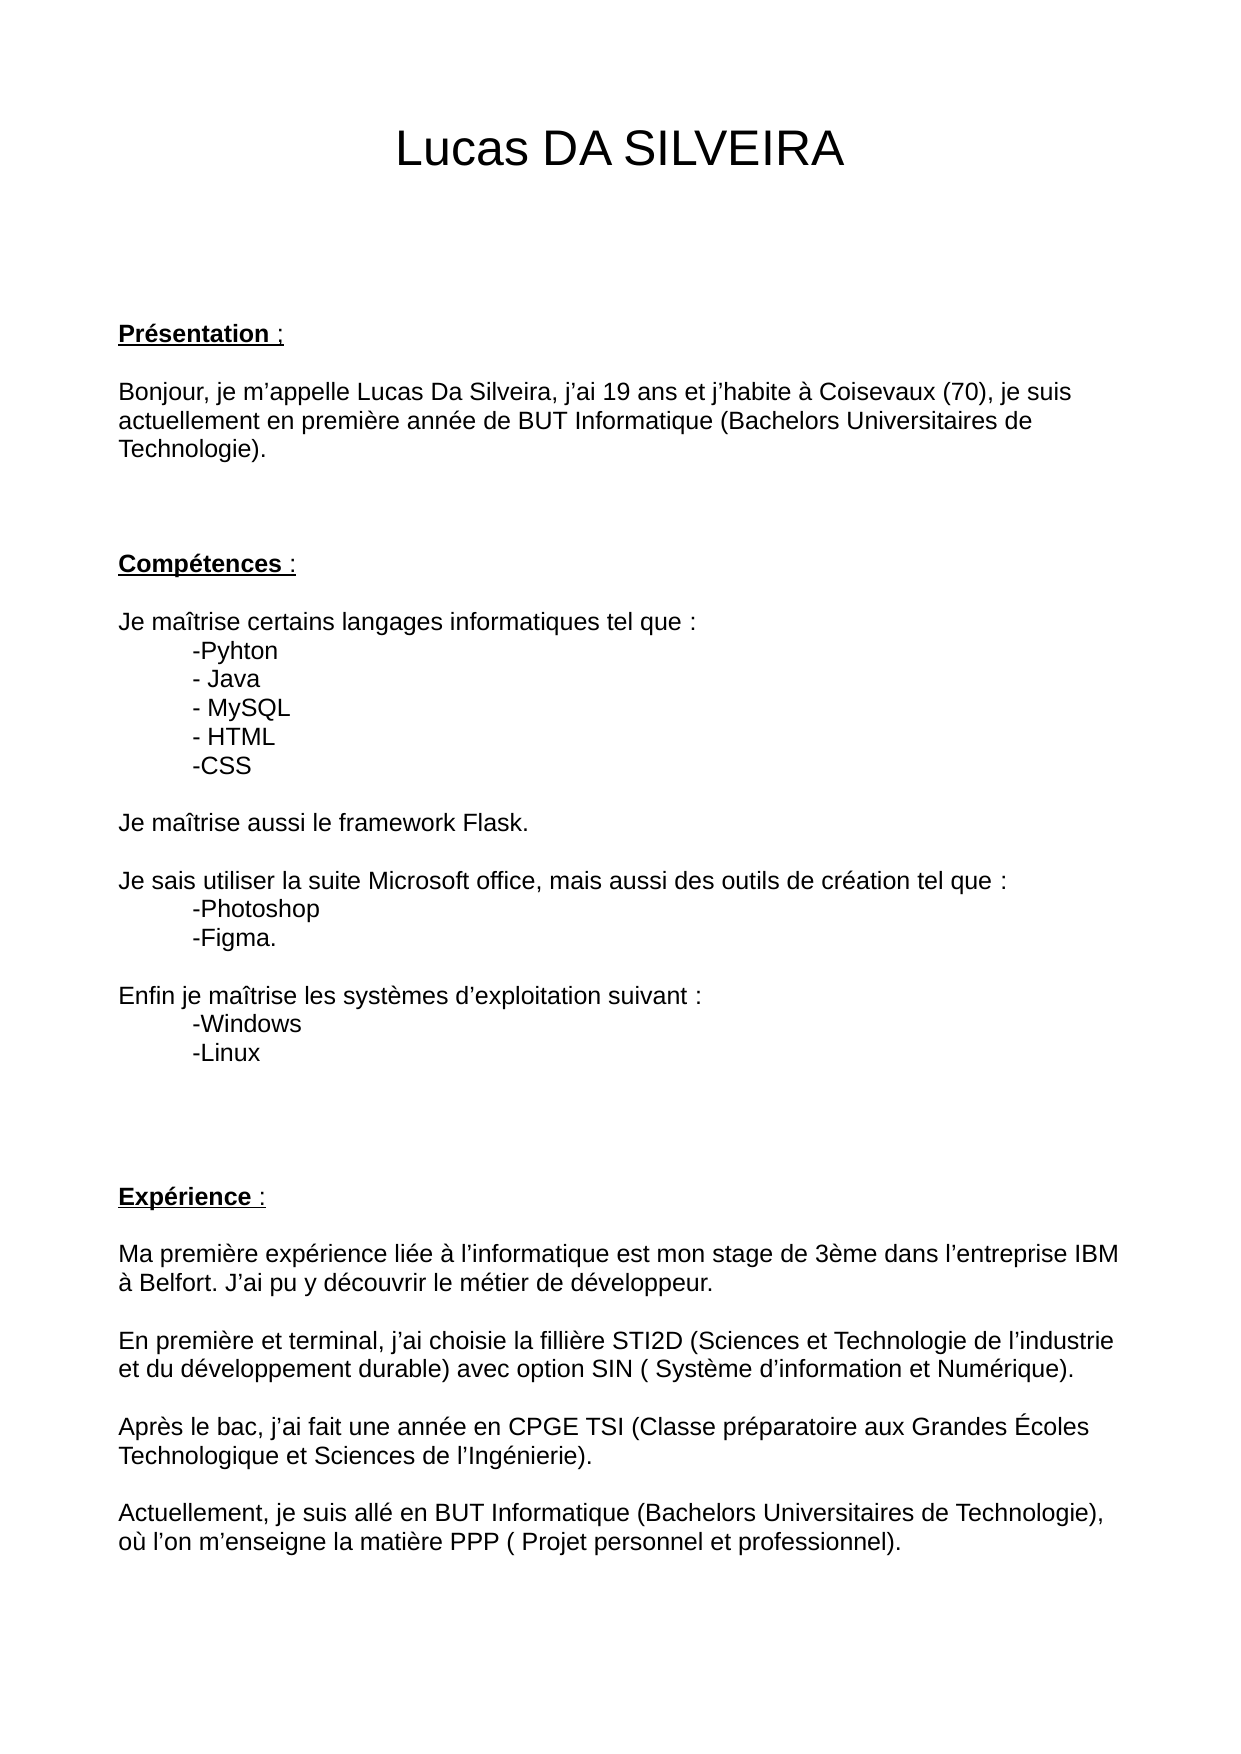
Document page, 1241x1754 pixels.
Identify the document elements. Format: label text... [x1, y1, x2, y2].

text Enfin je maîtrise les systèmes d’exploitation suivant : [118, 981, 1122, 1009]
text Lucas DA SILVEIRA [118, 118, 1122, 176]
text Expérience : [118, 1182, 1122, 1211]
text Bonjour, je m’appelle Lucas Da Silveira, j’ai 19 ans et j’habite à Coisevaux (70), je suis actuellement en première année de BUT Informatique (Bachelors Universitaires de Technologie). [118, 377, 1122, 463]
text Actuellement, je suis allé en BUT Informatique (Bachelors Universitaires de Technologie), où l’on m’enseigne la matière PPP ( Projet personnel et professionnel). [118, 1498, 1122, 1556]
text -CSS [118, 751, 1122, 779]
text - Java [118, 664, 1122, 693]
text Je maîtrise certains langages informatiques tel que : [118, 607, 1122, 636]
text -Photoshop [118, 894, 1122, 923]
text Après le bac, j’ai fait une année en CPGE TSI (Classe préparatoire aux Grandes Écoles Technologique et Sciences de l’Ingénierie). [118, 1412, 1122, 1469]
text - HTML [118, 722, 1122, 751]
text -Pyhton [118, 636, 1122, 664]
text Présentation ; [118, 319, 1122, 348]
text - MySQL [118, 693, 1122, 722]
text -Windows [118, 1009, 1122, 1038]
text Je sais utiliser la suite Microsoft office, mais aussi des outils de création tel que : [118, 866, 1122, 894]
text -Linux [118, 1038, 1122, 1067]
text En première et terminal, j’ai choisie la fillière STI2D (Sciences et Technologie de l’industrie et du développement durable) avec option SIN ( Système d’information et Numérique). [118, 1326, 1122, 1383]
text Ma première expérience liée à l’informatique est mon stage de 3ème dans l’entreprise IBM à Belfort. J’ai pu y découvrir le métier de développeur. [118, 1239, 1122, 1297]
text Compétences : [118, 549, 1122, 578]
text Je maîtrise aussi le framework Flask. [118, 808, 1122, 837]
text -Figma. [118, 923, 1122, 952]
